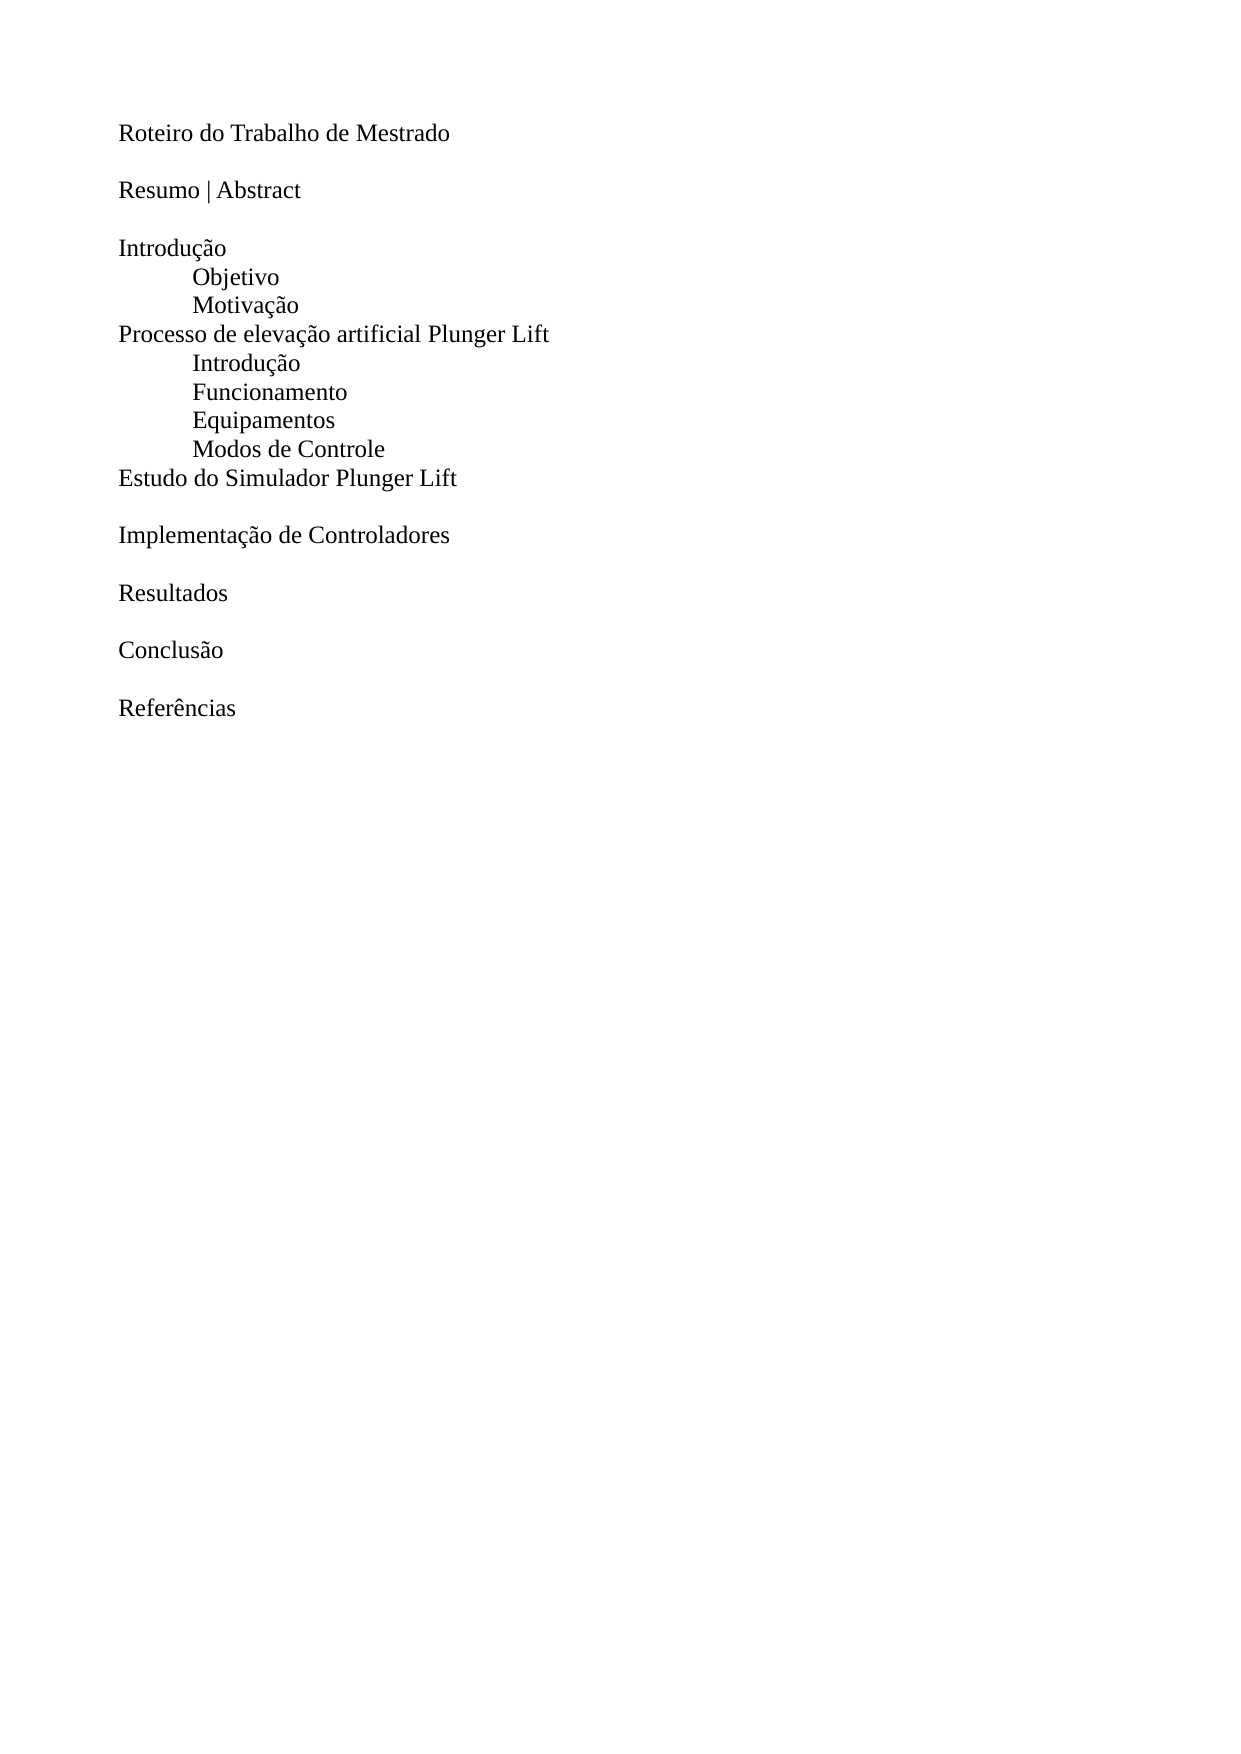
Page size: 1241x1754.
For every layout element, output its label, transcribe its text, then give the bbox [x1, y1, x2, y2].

text Modos de Controle [118, 434, 1122, 463]
text Motivação [118, 291, 1122, 319]
text Estudo do Simulador Plunger Lift [118, 463, 1122, 492]
text Resumo | Abstract [118, 176, 1122, 204]
text Introdução [118, 348, 1122, 377]
text Equipamentos [118, 406, 1122, 434]
text Conclusão [118, 636, 1122, 664]
text Roteiro do Trabalho de Mestrado [118, 118, 1122, 147]
text Referências [118, 693, 1122, 722]
text Funcionamento [118, 377, 1122, 406]
text Introdução [118, 233, 1122, 262]
text Resultados [118, 578, 1122, 607]
text Objetivo [118, 262, 1122, 291]
text Processo de elevação artificial Plunger Lift [118, 319, 1122, 348]
text Implementação de Controladores [118, 521, 1122, 549]
